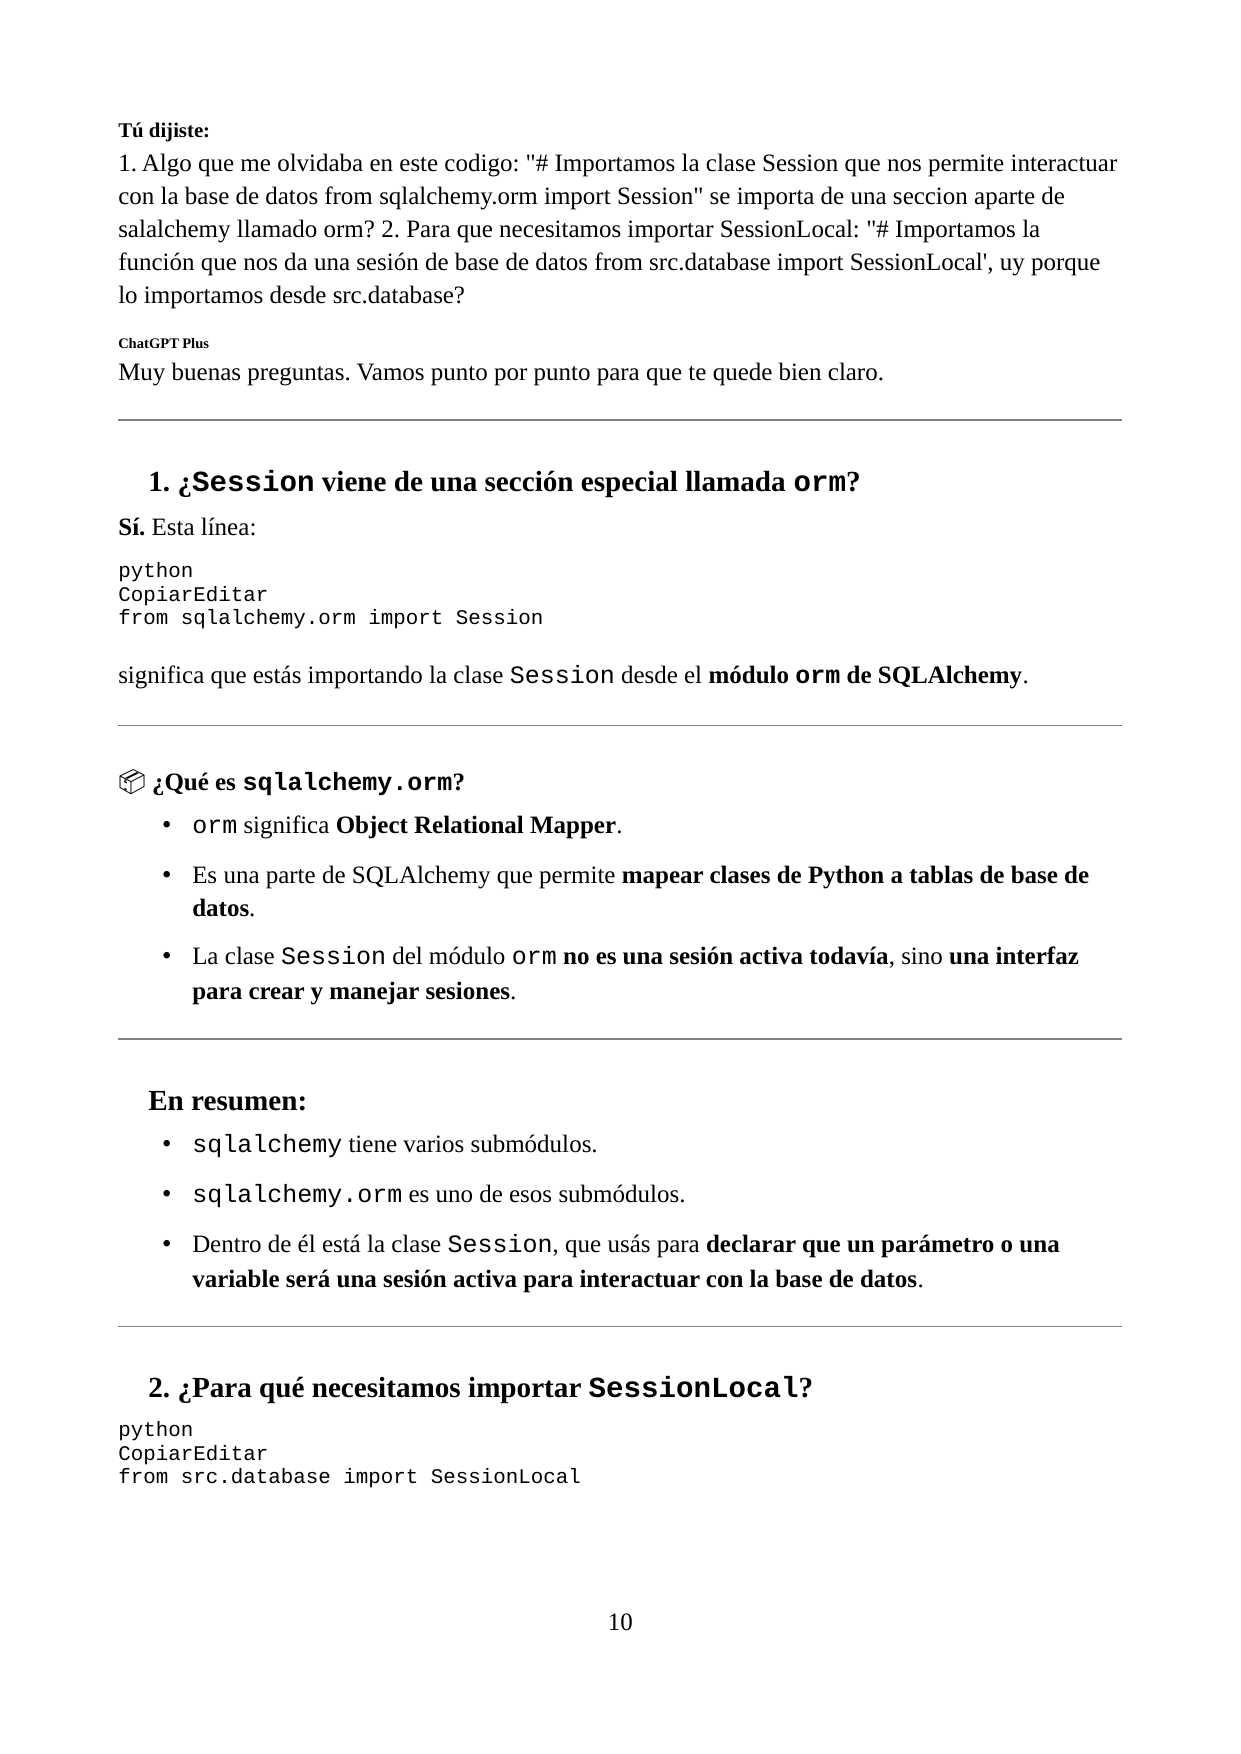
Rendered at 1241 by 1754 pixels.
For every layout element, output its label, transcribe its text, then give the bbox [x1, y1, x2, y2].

subtitle ChatGPT Plus [118, 334, 1122, 351]
text CopiarEditar [118, 584, 1122, 607]
text 1. Algo que me olvidaba en este codigo: "# Importamos la clase Session que nos permite interactuar con la base de datos from sqlalchemy.orm import Session" se importa de una seccion aparte de salalchemy llamado orm? 2. Para que necesitamos importar SessionLocal: "# Importamos la función que nos da una sesión de base de datos from src.database import SessionLocal', uy porque lo importamos desde src.database? [118, 148, 1122, 309]
list sqlalchemy tiene varios submódulos. [162, 1129, 1122, 1159]
subtitle 📦 ¿Qué es sqlalchemy.orm? [118, 767, 1122, 798]
text CopiarEditar [118, 1442, 1122, 1466]
text from sqlalchemy.orm import Session [118, 607, 1122, 631]
text from src.database import SessionLocal [118, 1466, 1122, 1490]
list orm significa Object Relational Mapper. [162, 811, 1122, 841]
list Dentro de él está la clase Session, que usás para declarar que un parámetro o una variable será una sesión activa para interactuar con la base de datos. [162, 1229, 1122, 1293]
text python [118, 560, 1122, 584]
subtitle Tú dijiste: [118, 118, 1122, 142]
list sqlalchemy.orm es uno de esos submódulos. [162, 1179, 1122, 1209]
text Sí. Esta línea: [118, 512, 1122, 541]
subtitle 🔁 En resumen: [118, 1083, 1122, 1116]
subtitle ✅ 1. ¿Session viene de una sección especial llamada orm? [118, 464, 1122, 500]
text significa que estás importando la clase Session desde el módulo orm de SQLAlchemy. [118, 660, 1122, 691]
text python [118, 1419, 1122, 1442]
subtitle ✅ 2. ¿Para qué necesitamos importar SessionLocal? [118, 1370, 1122, 1406]
list Es una parte de SQLAlchemy que permite mapear clases de Python a tablas de base de datos. [162, 861, 1122, 922]
list La clase Session del módulo orm no es una sesión activa todavía, sino una interfaz para crear y manejar sesiones. [162, 941, 1122, 1005]
text Muy buenas preguntas. Vamos punto por punto para que te quede bien claro. [118, 357, 1122, 386]
